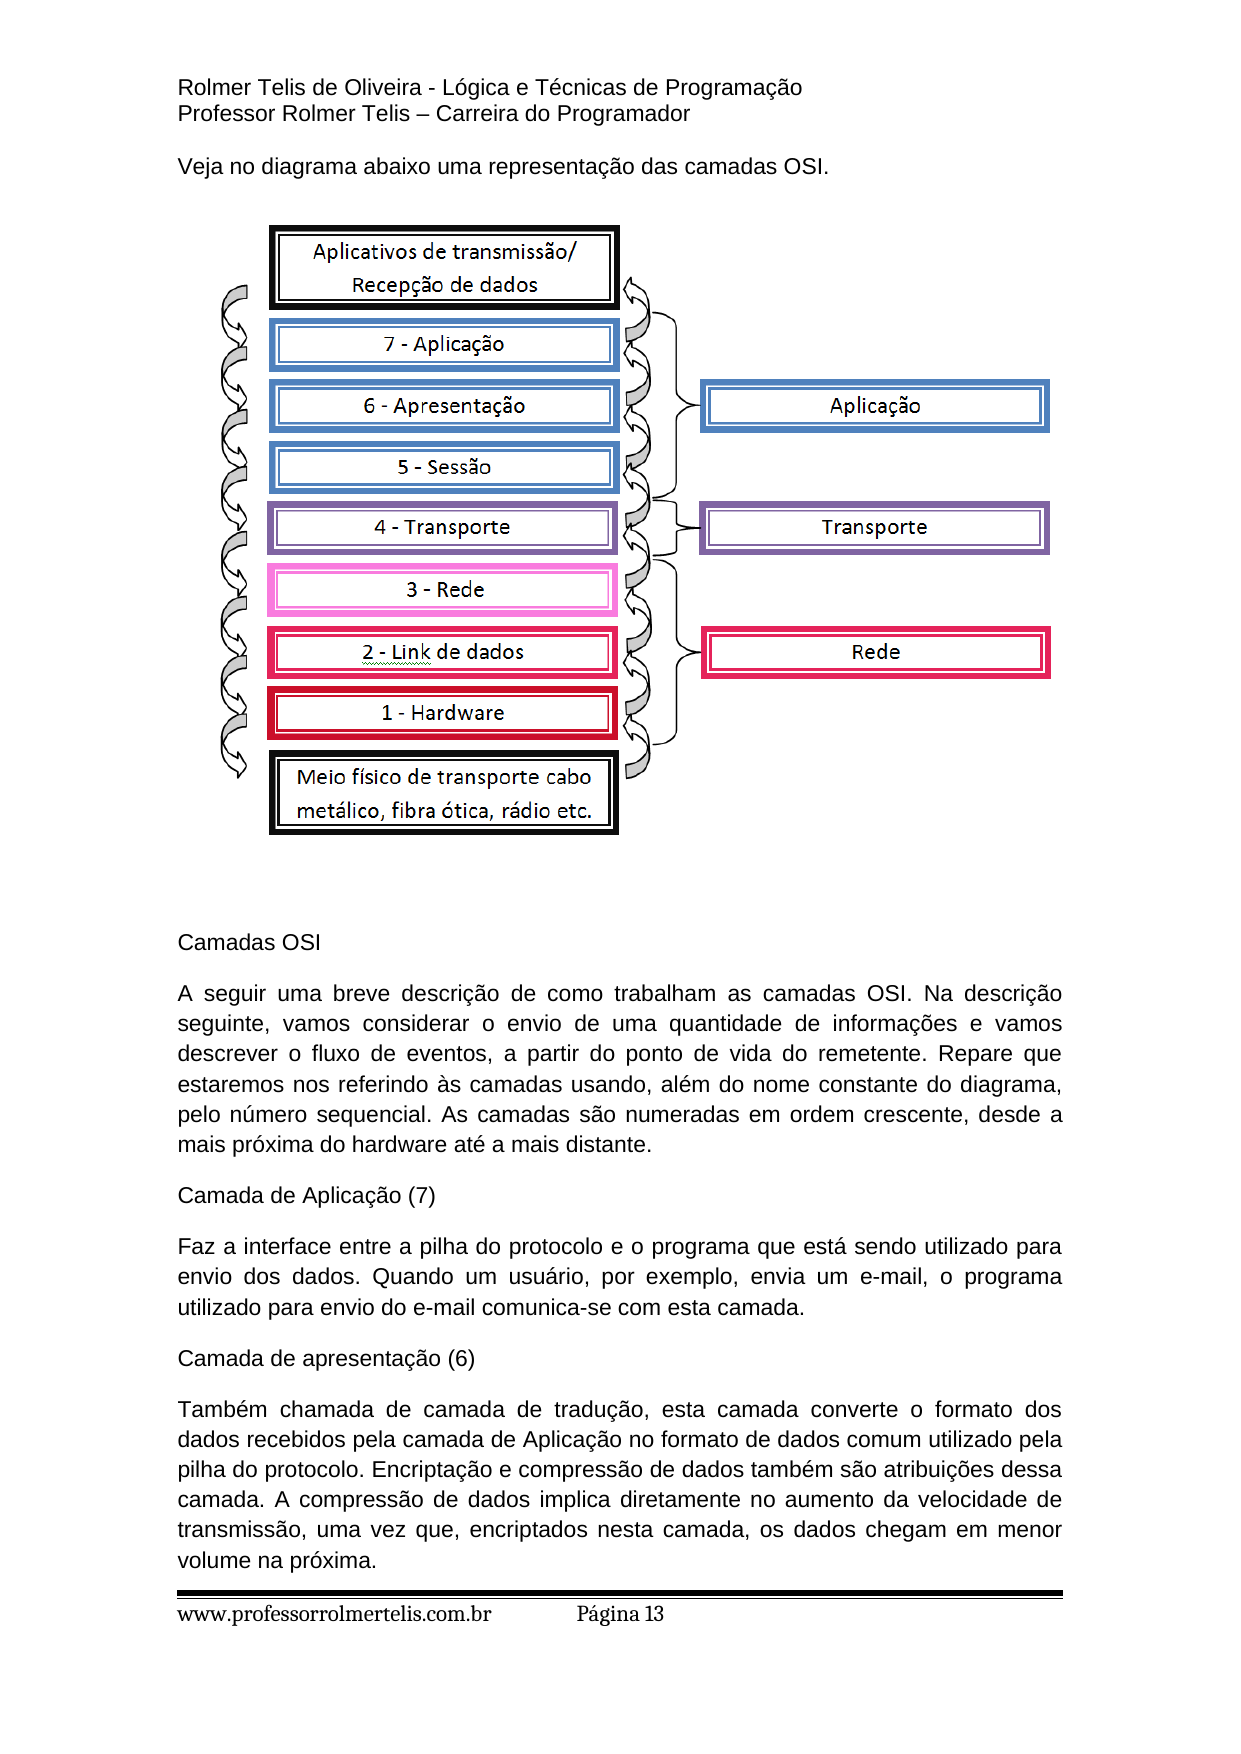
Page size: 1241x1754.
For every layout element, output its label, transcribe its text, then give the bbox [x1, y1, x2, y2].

text A seguir uma breve descrição de como trabalham as camadas OSI. Na descrição seguinte, vamos considerar o envio de uma quantidade de informações e vamos descrever o fluxo de eventos, a partir do ponto de vida do remetente. Repare que estaremos nos referindo às camadas usando, além do nome constante do diagrama, pelo número sequencial. As camadas são numeradas em ordem crescente, desde a mais próxima do hardware até a mais distante. [177, 980, 1063, 1157]
text Camadas OSI [177, 929, 1063, 955]
text Faz a interface entre a pilha do protocolo e o programa que está sendo utilizado para envio dos dados. Quando um usuário, por exemplo, envia um e-mail, o programa utilizado para envio do e-mail comunica-se com esta camada. [177, 1233, 1063, 1320]
text Veja no diagrama abaixo uma representação das camadas OSI. [177, 153, 1063, 179]
picture [188, 213, 1066, 850]
text Camada de Aplicação (7) [177, 1182, 1063, 1208]
text Também chamada de camada de tradução, esta camada converte o formato dos dados recebidos pela camada de Aplicação no formato de dados comum utilizado pela pilha do protocolo. Encriptação e compressão de dados também são atribuições dessa camada. A compressão de dados implica diretamente no aumento da velocidade de transmissão, uma vez que, encriptados nesta camada, os dados chegam em menor volume na próxima. [177, 1396, 1063, 1573]
text Camada de apresentação (6) [177, 1344, 1063, 1371]
